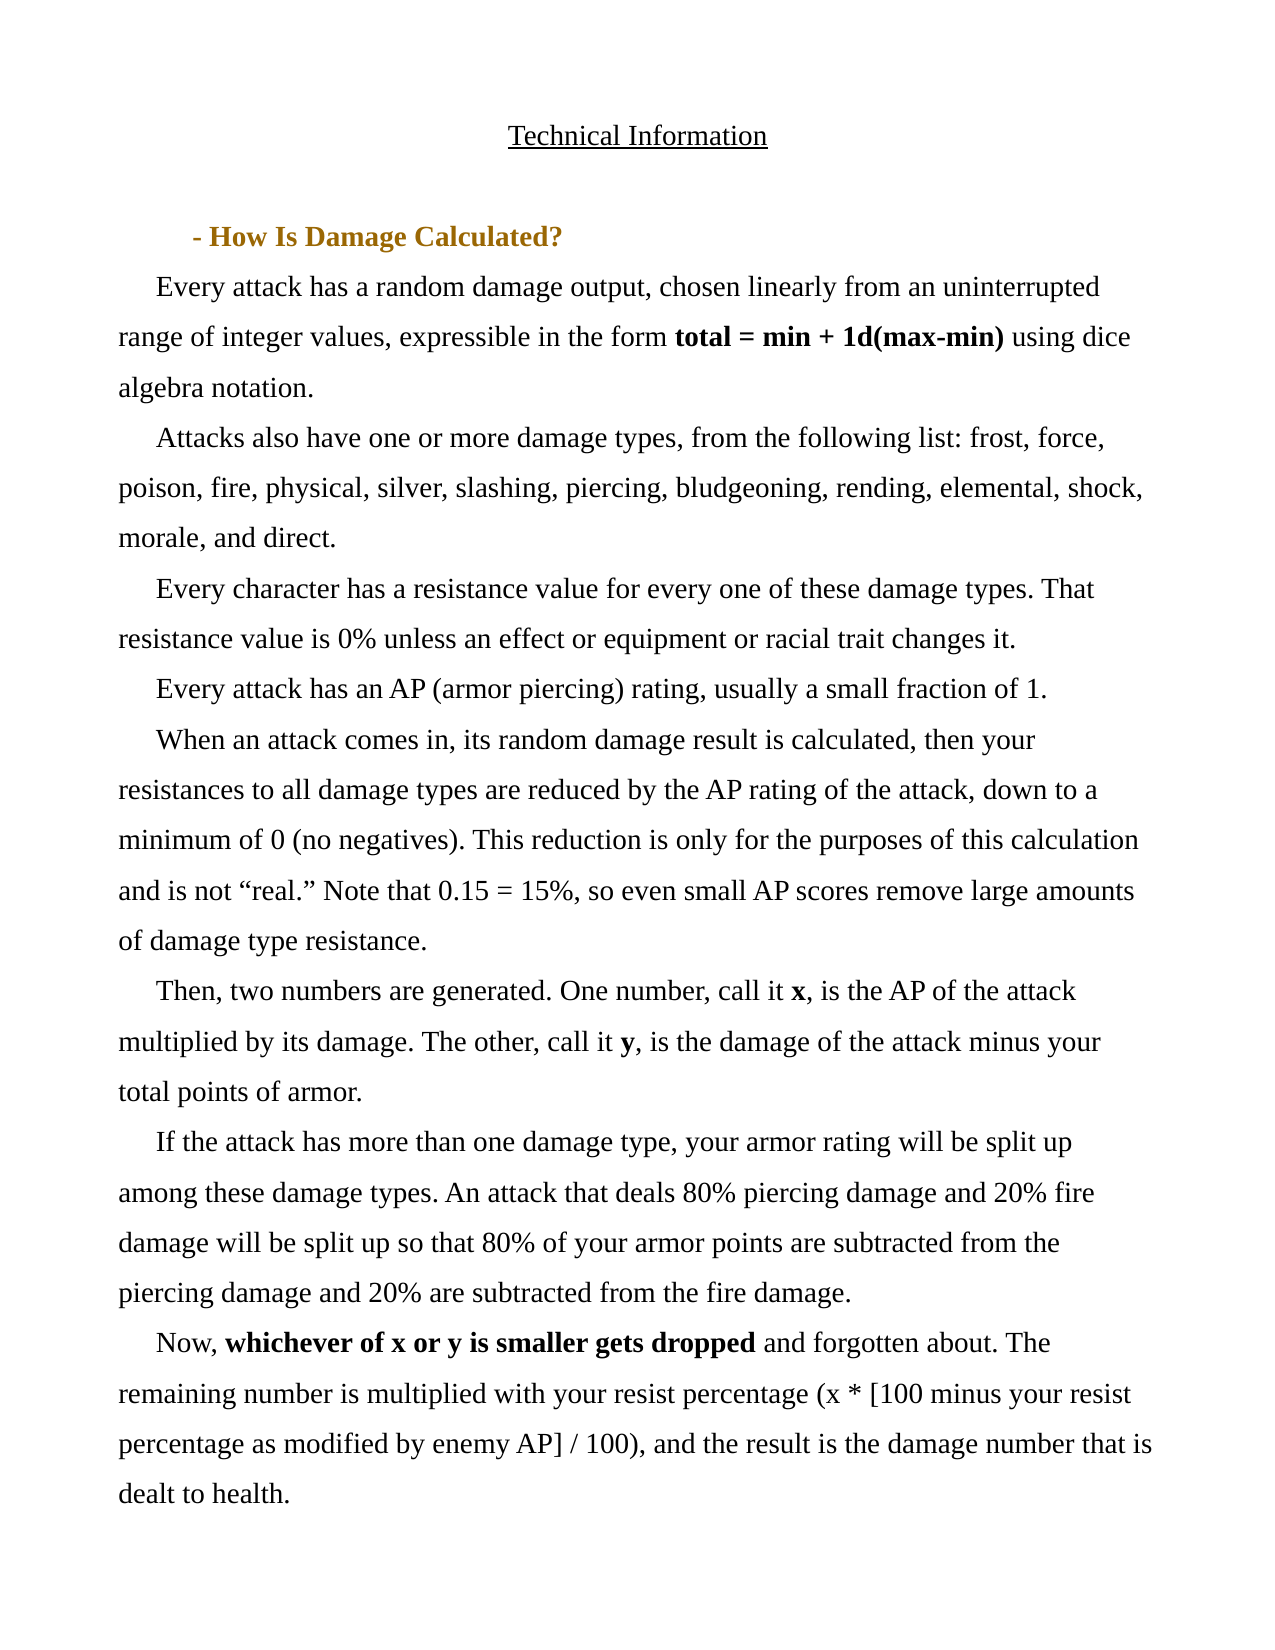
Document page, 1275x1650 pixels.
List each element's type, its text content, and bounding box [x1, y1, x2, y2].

text Attacks also have one or more damage types, from the following list: frost, force, poison, fire, physical, silver, slashing, piercing, bludgeoning, rending, elemental, shock, morale, and direct. [118, 420, 1157, 554]
text Every attack has a random damage output, chosen linearly from an uninterrupted range of integer values, expressible in the form total = min + 1d(max-min) using dice algebra notation. [118, 269, 1157, 403]
text - How Is Damage Calculated? [118, 219, 1157, 252]
text If the attack has more than one damage type, your armor rating will be split up among these damage types. An attack that deals 80% piercing damage and 20% fire damage will be split up so that 80% of your armor points are subtracted from the piercing damage and 20% are subtracted from the fire damage. [118, 1124, 1157, 1309]
text Technical Information [118, 118, 1157, 152]
text Every character has a resistance value for every one of these damage types. That resistance value is 0% unless an effect or equipment or racial trait changes it. [118, 571, 1157, 655]
text When an attack comes in, its random damage result is calculated, then your resistances to all damage types are reduced by the AP rating of the attack, down to a minimum of 0 (no negatives). This reduction is only for the purposes of this calculation and is not “real.” Note that 0.15 = 15%, so even small AP scores remove large amounts of damage type resistance. [118, 722, 1157, 957]
text Then, two numbers are generated. One number, call it x, is the AP of the attack multiplied by its damage. The other, call it y, is the damage of the attack minus your total points of armor. [118, 973, 1157, 1108]
text Every attack has an AP (armor piercing) rating, usually a small fraction of 1. [118, 672, 1157, 705]
text Now, whichever of x or y is smaller gets dropped and forgotten about. The remaining number is multiplied with your resist percentage (x * [100 minus your resist percentage as modified by enemy AP] / 100), and the result is the damage number that is dealt to health. [118, 1326, 1157, 1510]
